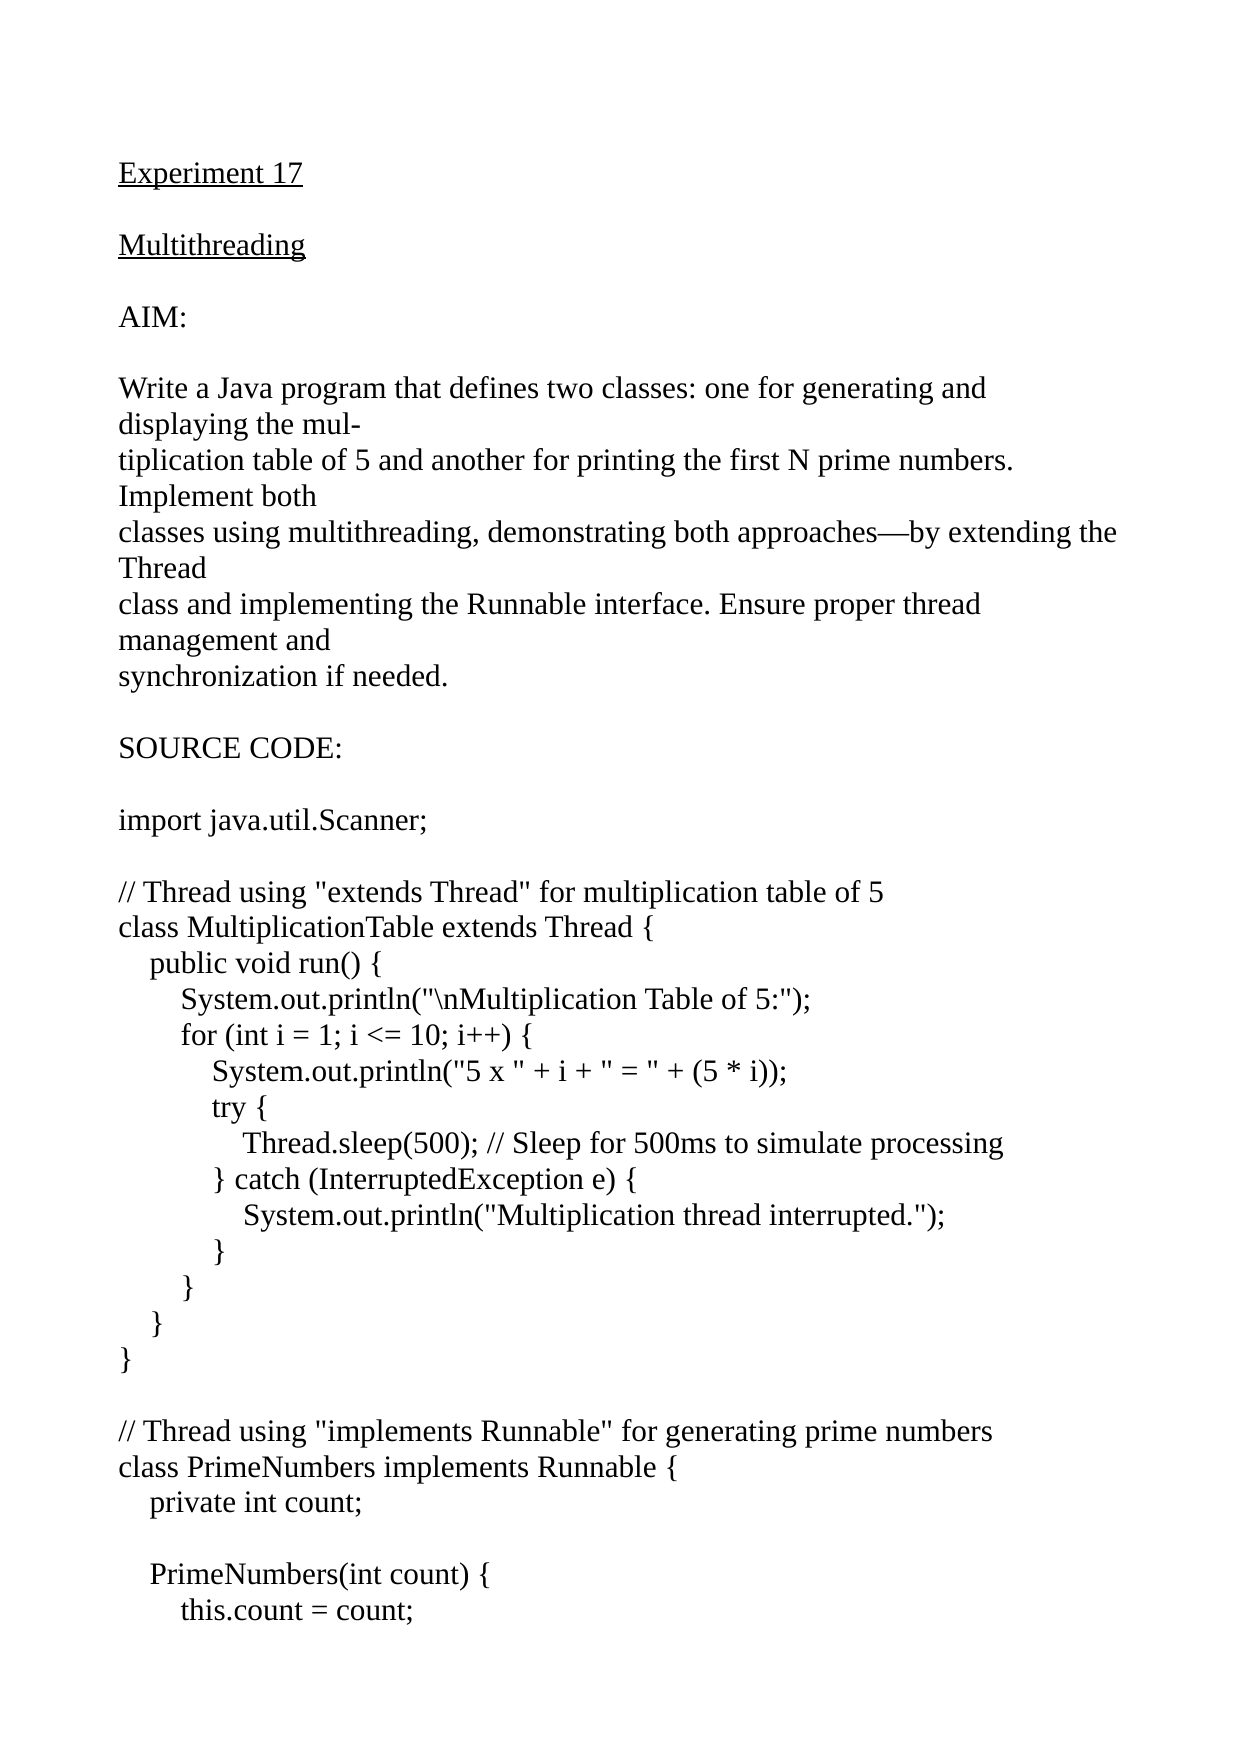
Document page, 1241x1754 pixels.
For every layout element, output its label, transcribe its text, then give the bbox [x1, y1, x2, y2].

text System.out.println("\nMultiplication Table of 5:"); [118, 981, 1122, 1017]
text synchronization if needed. [118, 657, 1122, 693]
text } catch (InterruptedException e) { [118, 1160, 1122, 1196]
text SOURCE CODE: [118, 729, 1122, 765]
text public void run() { [118, 945, 1122, 981]
text } [118, 1232, 1122, 1268]
text this.count = count; [118, 1592, 1122, 1627]
text System.out.println("Multiplication thread interrupted."); [118, 1196, 1122, 1232]
text } [118, 1268, 1122, 1304]
text Experiment 17 [118, 154, 1122, 190]
text class PrimeNumbers implements Runnable { [118, 1448, 1122, 1484]
text import java.util.Scanner; [118, 801, 1122, 837]
text Thread.sleep(500); // Sleep for 500ms to simulate processing [118, 1124, 1122, 1160]
text class MultiplicationTable extends Thread { [118, 909, 1122, 945]
text classes using multithreading, demonstrating both approaches—by extending the Thread [118, 513, 1122, 585]
text // Thread using "extends Thread" for multiplication table of 5 [118, 873, 1122, 909]
text private int count; [118, 1484, 1122, 1520]
text System.out.println("5 x " + i + " = " + (5 * i)); [118, 1052, 1122, 1088]
text } [118, 1304, 1122, 1340]
text PrimeNumbers(int count) { [118, 1556, 1122, 1592]
text tiplication table of 5 and another for printing the first N prime numbers. Implement both [118, 442, 1122, 513]
text } [118, 1340, 1122, 1376]
text // Thread using "implements Runnable" for generating prime numbers [118, 1412, 1122, 1448]
text for (int i = 1; i <= 10; i++) { [118, 1017, 1122, 1052]
text AIM: [118, 298, 1122, 334]
text Multithreading [118, 226, 1122, 262]
text class and implementing the Runnable interface. Ensure proper thread management and [118, 585, 1122, 657]
text Write a Java program that defines two classes: one for generating and displaying the mul- [118, 370, 1122, 442]
text try { [118, 1088, 1122, 1124]
